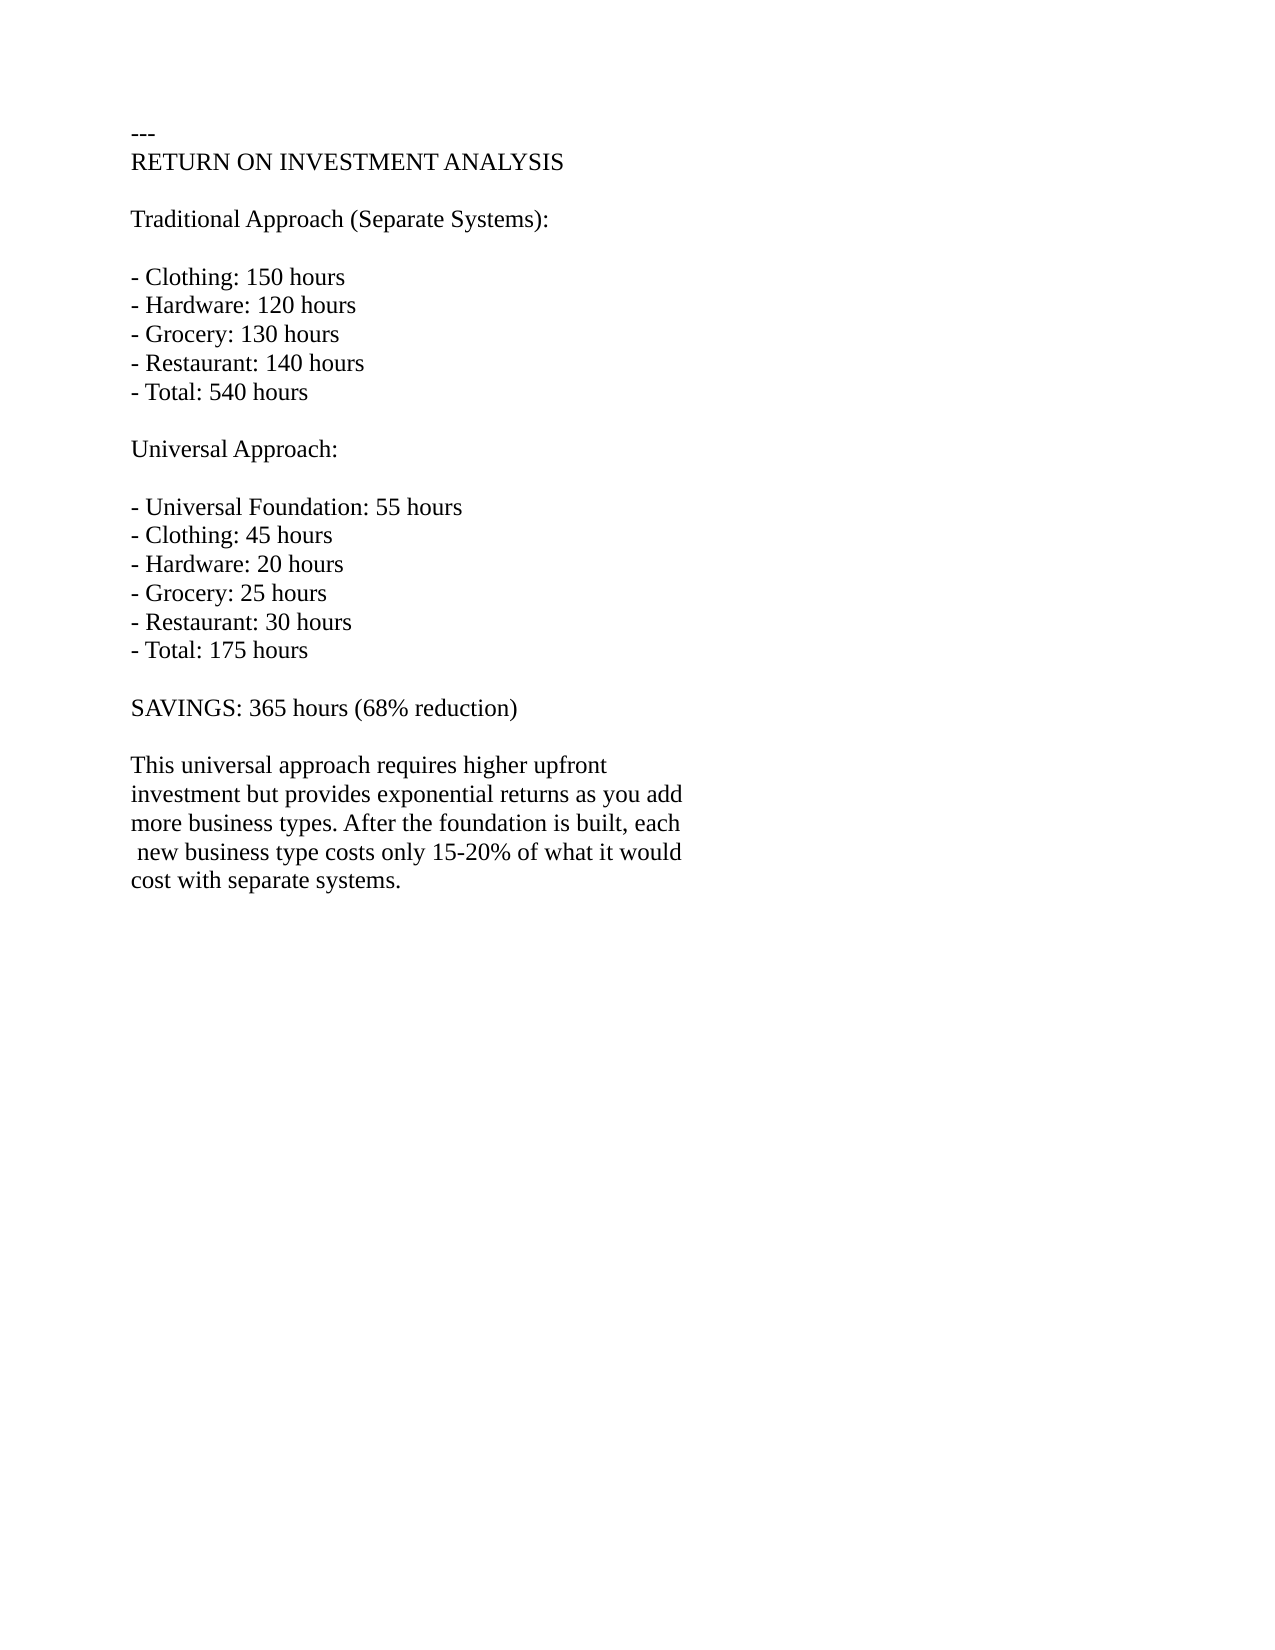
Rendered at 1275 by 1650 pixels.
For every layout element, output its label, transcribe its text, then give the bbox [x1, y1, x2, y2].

text - Total: 175 hours [118, 636, 1157, 664]
text new business type costs only 15-20% of what it would [118, 837, 1157, 866]
text - Universal Foundation: 55 hours [118, 492, 1157, 521]
text RETURN ON INVESTMENT ANALYSIS [118, 147, 1157, 176]
text - Hardware: 20 hours [118, 549, 1157, 578]
text This universal approach requires higher upfront [118, 751, 1157, 779]
text investment but provides exponential returns as you add [118, 779, 1157, 808]
text - Restaurant: 140 hours [118, 348, 1157, 377]
text - Restaurant: 30 hours [118, 607, 1157, 636]
text --- [118, 118, 1157, 147]
text - Total: 540 hours [118, 377, 1157, 406]
text - Clothing: 150 hours [118, 262, 1157, 291]
text - Hardware: 120 hours [118, 291, 1157, 319]
text - Clothing: 45 hours [118, 521, 1157, 549]
text Universal Approach: [118, 434, 1157, 463]
text SAVINGS: 365 hours (68% reduction) [118, 693, 1157, 722]
text Traditional Approach (Separate Systems): [118, 204, 1157, 233]
text more business types. After the foundation is built, each [118, 808, 1157, 837]
text - Grocery: 25 hours [118, 578, 1157, 607]
text - Grocery: 130 hours [118, 319, 1157, 348]
text cost with separate systems. [118, 866, 1157, 894]
